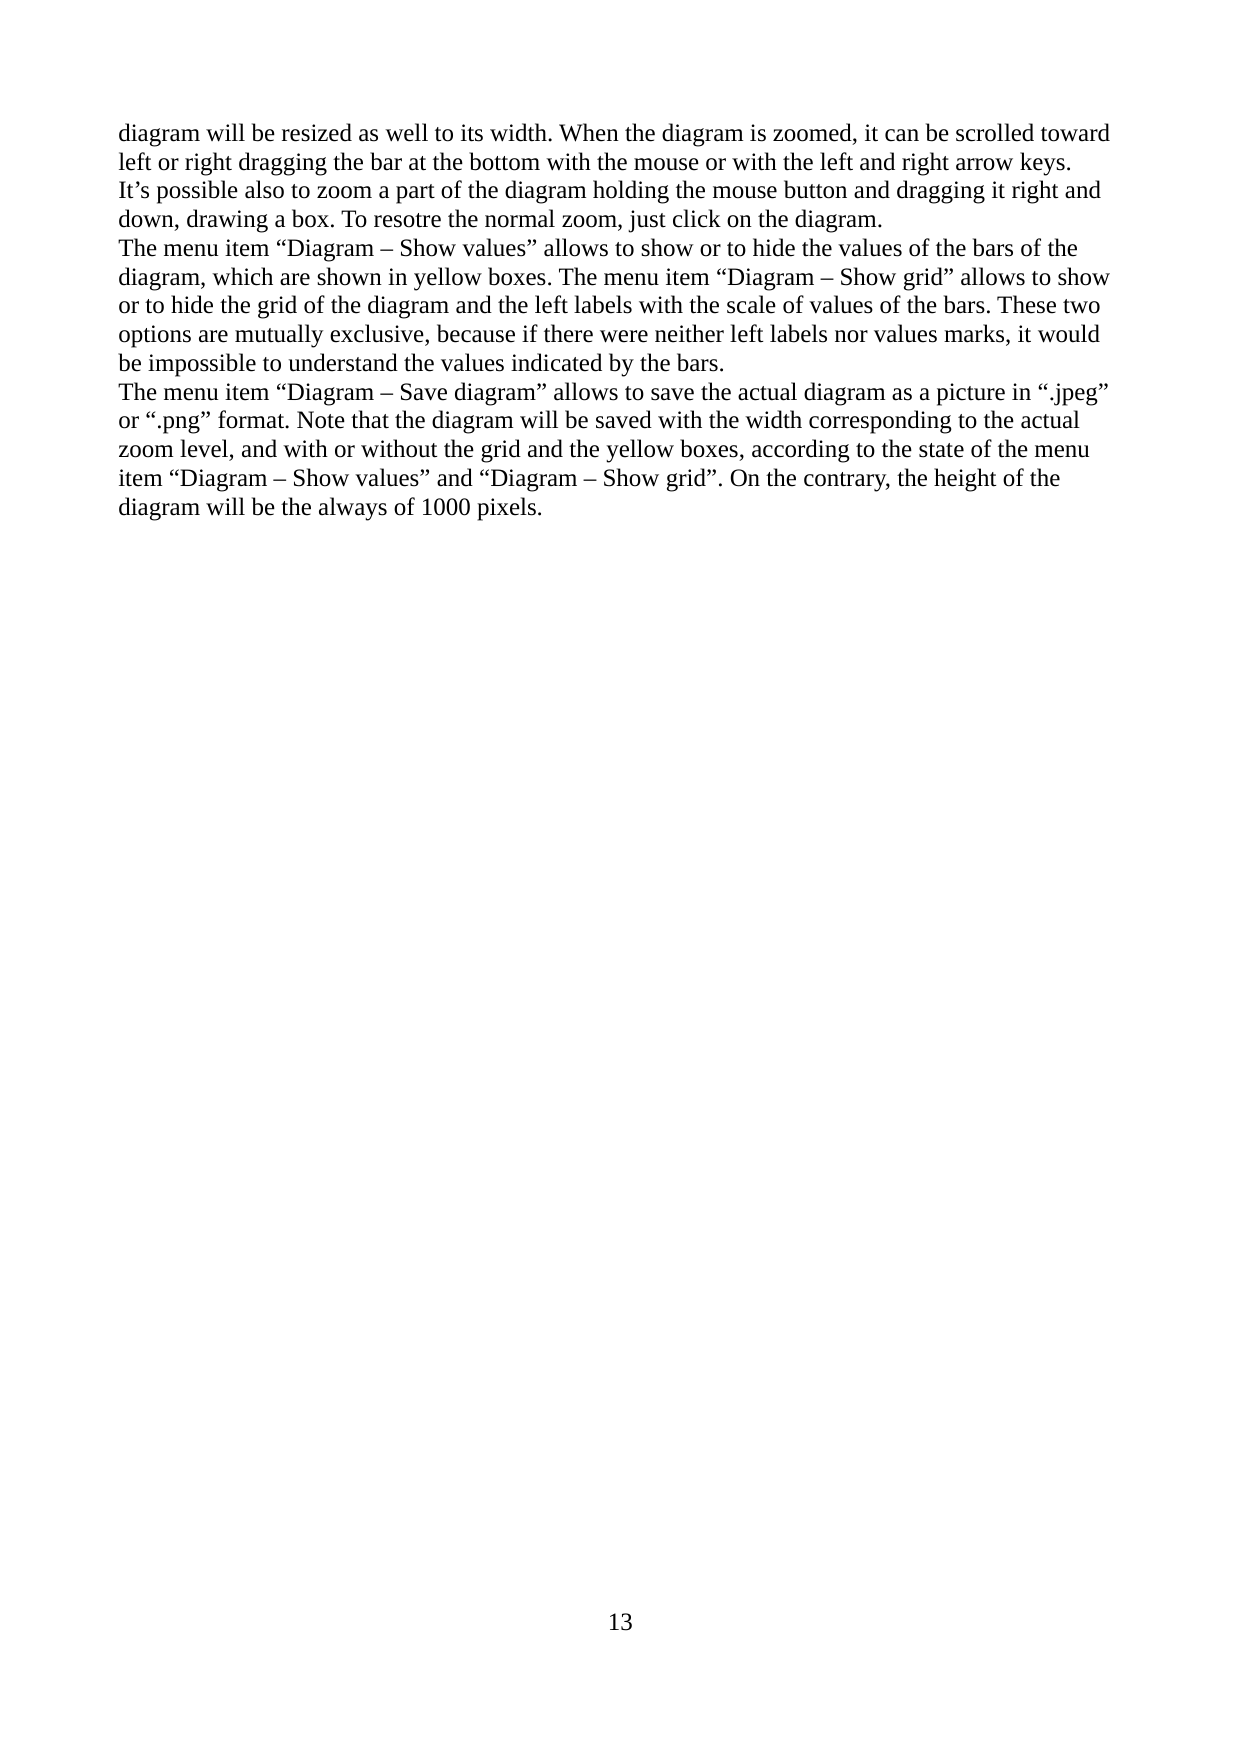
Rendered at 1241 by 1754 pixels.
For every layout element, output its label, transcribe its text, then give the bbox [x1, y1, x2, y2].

text It’s possible also to zoom a part of the diagram holding the mouse button and dragging it right and down, drawing a box. To resotre the normal zoom, just click on the diagram. [118, 176, 1122, 233]
text The menu item “Diagram – Save diagram” allows to save the actual diagram as a picture in “.jpeg” or “.png” format. Note that the diagram will be saved with the width corresponding to the actual zoom level, and with or without the grid and the yellow boxes, according to the state of the menu item “Diagram – Show values” and “Diagram – Show grid”. On the contrary, the height of the diagram will be the always of 1000 pixels. [118, 377, 1122, 521]
text The menu item “Diagram – Show values” allows to show or to hide the values of the bars of the diagram, which are shown in yellow boxes. The menu item “Diagram – Show grid” allows to show or to hide the grid of the diagram and the left labels with the scale of values of the bars. These two options are mutually exclusive, because if there were neither left labels nor values marks, it would be impossible to understand the values indicated by the bars. [118, 233, 1122, 377]
text diagram will be resized as well to its width. When the diagram is zoomed, it can be scrolled toward left or right dragging the bar at the bottom with the mouse or with the left and right arrow keys. [118, 118, 1122, 176]
